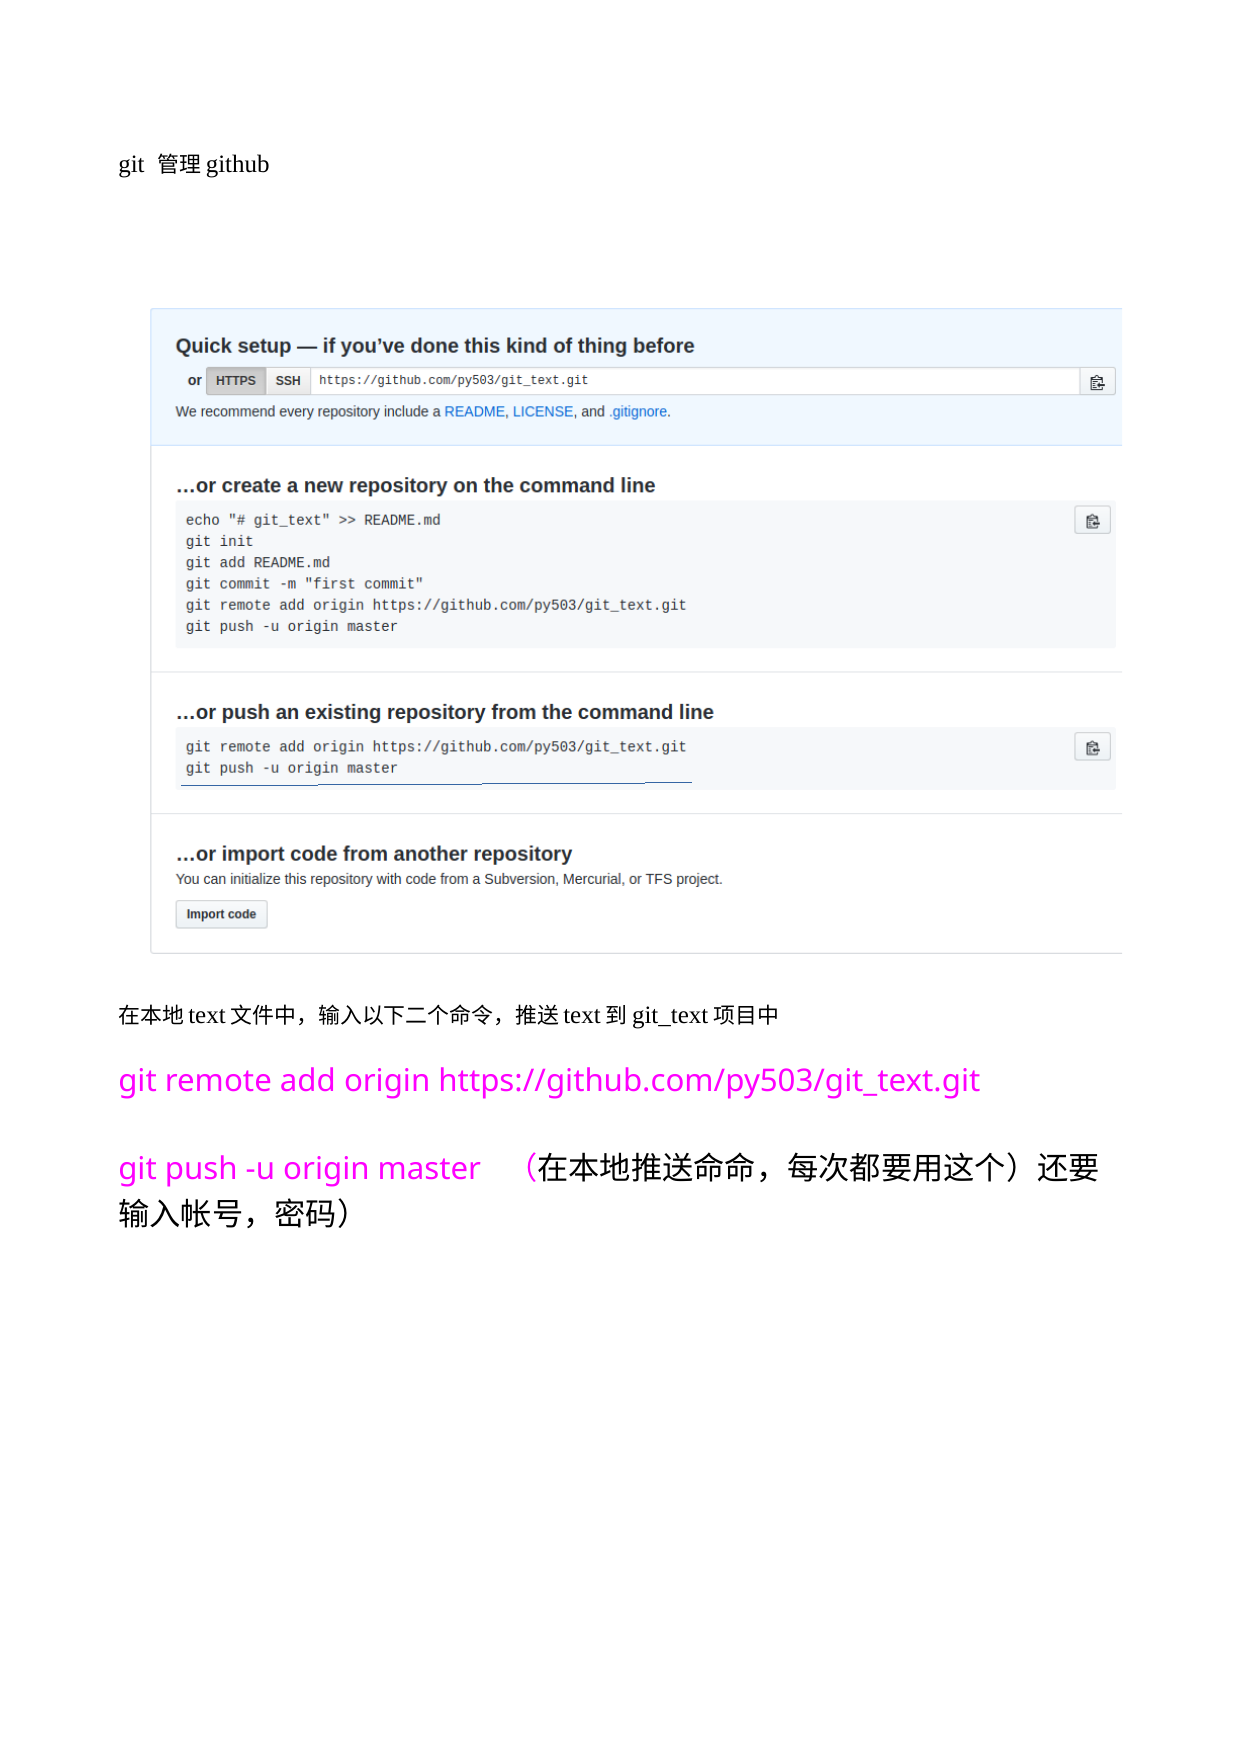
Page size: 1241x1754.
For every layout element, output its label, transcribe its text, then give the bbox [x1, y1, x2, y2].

text git push -u origin master （在本地推送命命，每次都要用这个）还要输入帐号，密码） [118, 1143, 1122, 1234]
text 在本地text文件中，输入以下二个命令，推送text到git_text项目中 [118, 998, 1122, 1029]
picture [118, 293, 1123, 970]
text git 管理 github [118, 147, 1122, 178]
text git remote add origin https://github.com/py503/git_text.git [118, 1058, 1122, 1101]
